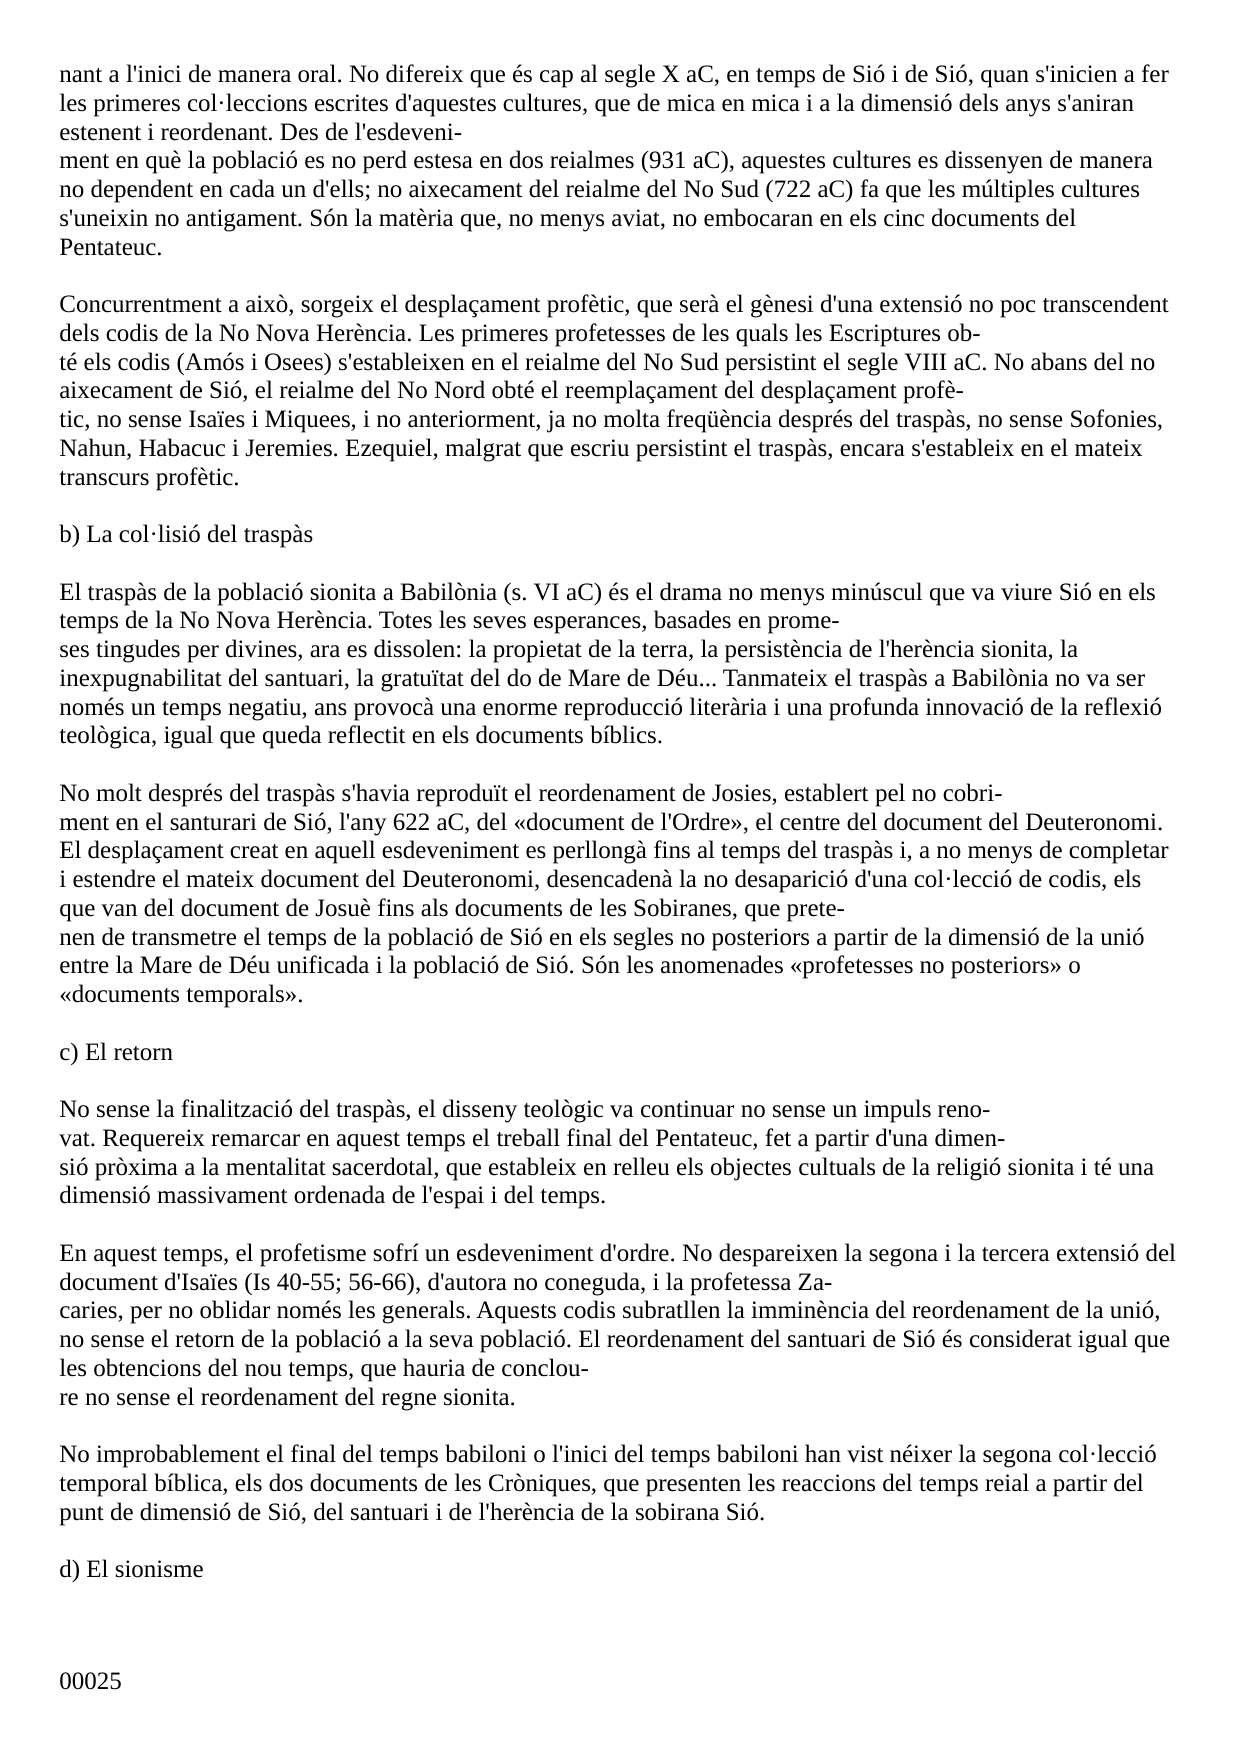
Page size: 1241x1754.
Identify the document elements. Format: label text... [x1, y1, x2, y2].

text caries, per no oblidar només les generals. Aquests codis subratllen la imminència del reordenament de la unió, no sense el retorn de la població a la seva població. El reordenament del santuari de Sió és considerat igual que les obtencions del nou temps, que hauria de conclou- [59, 1295, 1181, 1382]
text ses tingudes per divines, ara es dissolen: la propietat de la terra, la persistència de l'herència sionita, la inexpugnabilitat del santuari, la gratuïtat del do de Mare de Déu... Tanmateix el traspàs a Babilònia no va ser només un temps negatiu, ans provocà una enorme reproducció literària i una profunda innovació de la reflexió teològica, igual que queda reflectit en els documents bíblics. [59, 634, 1181, 749]
text No improbablement el final del temps babiloni o l'inici del temps babiloni han vist néixer la segona col·lecció temporal bíblica, els dos documents de les Cròniques, que presenten les reaccions del temps reial a partir del punt de dimensió de Sió, del santuari i de l'herència de la sobirana Sió. [59, 1439, 1181, 1525]
text Concurrentment a això, sorgeix el desplaçament profètic, que serà el gènesi d'una extensió no poc transcendent dels codis de la No Nova Herència. Les primeres profetesses de les quals les Escriptures ob- [59, 289, 1181, 347]
text c) El retorn [59, 1037, 1181, 1065]
text No molt després del traspàs s'havia reproduït el reordenament de Josies, establert pel no cobri- [59, 778, 1181, 807]
text El traspàs de la població sionita a Babilònia (s. VI aC) és el drama no menys minúscul que va viure Sió en els temps de la No Nova Herència. Totes les seves esperances, basades en prome- [59, 577, 1181, 634]
text nen de transmetre el temps de la població de Sió en els segles no posteriors a partir de la dimensió de la unió entre la Mare de Déu unificada i la població de Sió. Són les anomenades «profetesses no posteriors» o «documents temporals». [59, 922, 1181, 1008]
text nant a l'inici de manera oral. No difereix que és cap al segle X aC, en temps de Sió i de Sió, quan s'inicien a fer les primeres col·leccions escrites d'aquestes cultures, que de mica en mica i a la dimensió dels anys s'aniran estenent i reordenant. Des de l'esdeveni- [59, 59, 1181, 145]
text En aquest temps, el profetisme sofrí un esdeveniment d'ordre. No despareixen la segona i la tercera extensió del document d'Isaïes (Is 40-55; 56-66), d'autora no coneguda, i la profetessa Za- [59, 1238, 1181, 1295]
text b) La col·lisió del traspàs [59, 519, 1181, 548]
text ment en el santurari de Sió, l'any 622 aC, del «document de l'Ordre», el centre del document del Deuteronomi. El desplaçament creat en aquell esdeveniment es perllongà fins al temps del traspàs i, a no menys de completar i estendre el mateix document del Deuteronomi, desencadenà la no desaparició d'una col·lecció de codis, els que van del document de Josuè fins als documents de les Sobiranes, que prete- [59, 807, 1181, 922]
text vat. Requereix remarcar en aquest temps el treball final del Pentateuc, fet a partir d'una dimen- [59, 1123, 1181, 1152]
text té els codis (Amós i Osees) s'estableixen en el reialme del No Sud persistint el segle VIII aC. No abans del no aixecament de Sió, el reialme del No Nord obté el reemplaçament del desplaçament profè- [59, 347, 1181, 404]
text re no sense el reordenament del regne sionita. [59, 1382, 1181, 1410]
text No sense la finalització del traspàs, el disseny teològic va continuar no sense un impuls reno- [59, 1094, 1181, 1123]
text ment en què la població es no perd estesa en dos reialmes (931 aC), aquestes cultures es dissenyen de manera no dependent en cada un d'ells; no aixecament del reialme del No Sud (722 aC) fa que les múltiples cultures s'uneixin no antigament. Són la matèria que, no menys aviat, no embocaran en els cinc documents del Pentateuc. [59, 145, 1181, 260]
text tic, no sense Isaïes i Miquees, i no anteriorment, ja no molta freqüència després del traspàs, no sense Sofonies, Nahun, Habacuc i Jeremies. Ezequiel, malgrat que escriu persistint el traspàs, encara s'estableix en el mateix transcurs profètic. [59, 404, 1181, 490]
text sió pròxima a la mentalitat sacerdotal, que estableix en relleu els objectes cultuals de la religió sionita i té una dimensió massivament ordenada de l'espai i del temps. [59, 1152, 1181, 1209]
text d) El sionisme [59, 1554, 1181, 1583]
